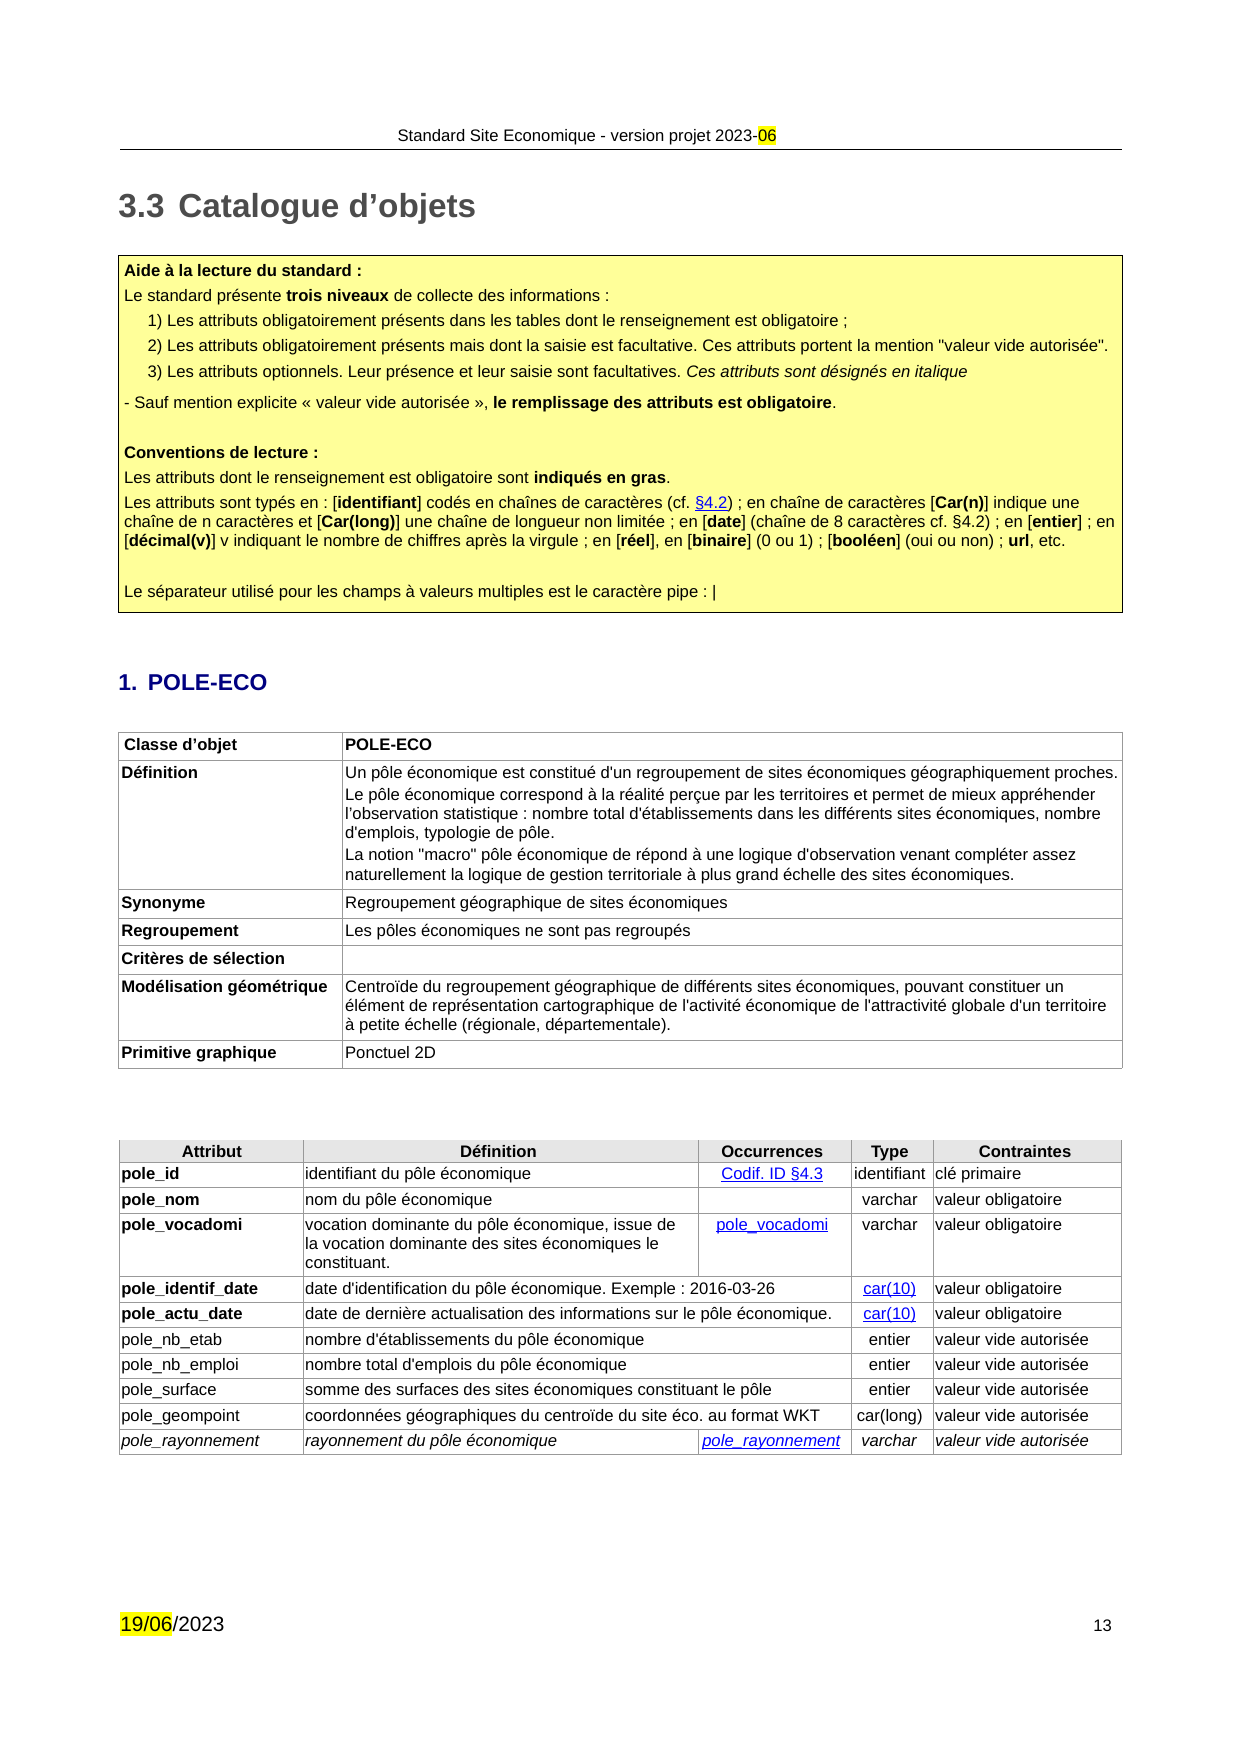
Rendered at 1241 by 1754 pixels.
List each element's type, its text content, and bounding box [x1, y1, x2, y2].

table_cell car(long) [852, 1404, 933, 1429]
table_cell Primitive graphique [119, 1041, 342, 1068]
table_cell pole_rayonnement [699, 1430, 851, 1454]
table_cell Définition [119, 761, 342, 889]
table_cell varchar [852, 1188, 933, 1212]
table_header Type [852, 1140, 933, 1162]
table_cell date de dernière actualisation des informations sur le pôle économique. [304, 1303, 851, 1327]
table_cell pole_vocadomi [699, 1214, 851, 1276]
table_cell Codif. ID §4.3 [699, 1163, 851, 1187]
table_cell Un pôle économique est constitué d'un regroupement de sites économiques géographiquement proches. Le pôle économique correspond à la réalité perçue par les territoires et permet de mieux appréhender l’observation statistique : nombre total d'établissements dans les différents sites économiques, nombre d'emplois, typologie de pôle. La notion "macro" pôle économique de répond à une logique d'observation venant compléter assez naturellement la logique de gestion territoriale à plus grand échelle des sites économiques. [343, 761, 1122, 889]
table_cell Synonyme [119, 890, 342, 917]
table_cell valeur vide autorisée [934, 1404, 1121, 1429]
table_cell Critères de sélection [119, 946, 342, 973]
table_cell valeur vide autorisée [934, 1354, 1121, 1378]
table_cell pole_nb_etab [120, 1328, 303, 1352]
table_header Contraintes [934, 1140, 1121, 1162]
table_cell valeur obligatoire [934, 1303, 1121, 1327]
table_cell clé primaire [934, 1163, 1121, 1187]
table_cell Modélisation géométrique [119, 975, 342, 1040]
table_header Occurrences [699, 1140, 851, 1162]
table_cell identifiant du pôle économique [304, 1163, 698, 1187]
table_cell coordonnées géographiques du centroïde du site éco. au format WKT [304, 1404, 851, 1429]
table_cell valeur vide autorisée [934, 1379, 1121, 1403]
table_cell somme des surfaces des sites économiques constituant le pôle [304, 1379, 851, 1403]
table_cell nombre total d'emplois du pôle économique [304, 1354, 851, 1378]
table_cell pole_actu_date [120, 1303, 303, 1327]
table_header Attribut [120, 1140, 303, 1162]
table_cell pole_nom [120, 1188, 303, 1212]
table_cell Les pôles économiques ne sont pas regroupés [343, 919, 1122, 945]
table_cell car(10) [852, 1277, 933, 1302]
table_cell pole_nb_emploi [120, 1354, 303, 1378]
table_cell Centroïde du regroupement géographique de différents sites économiques, pouvant constituer un élément de représentation cartographique de l'activité économique de l'attractivité globale d'un territoire à petite échelle (régionale, départementale). [343, 975, 1122, 1040]
table_cell entier [852, 1354, 933, 1378]
table_cell pole_vocadomi [120, 1214, 303, 1276]
table_cell nombre d'établissements du pôle économique [304, 1328, 851, 1352]
table_cell valeur vide autorisée [934, 1328, 1121, 1352]
table_cell car(10) [852, 1303, 933, 1327]
table_header POLE-ECO [343, 733, 1122, 760]
table_header Classe d’objet [119, 733, 342, 760]
table_cell Regroupement [119, 919, 342, 945]
subtitle Catalogue d’objets [118, 186, 1122, 224]
table_cell valeur obligatoire [934, 1277, 1121, 1302]
table_cell pole_surface [120, 1379, 303, 1403]
table_cell pole_rayonnement [120, 1430, 303, 1454]
table_cell entier [852, 1379, 933, 1403]
table_cell valeur obligatoire [934, 1188, 1121, 1212]
table_header Aide à la lecture du standard : Le standard présente trois niveaux de collecte des informations : 1) Les attributs obligatoirement présents dans les tables dont le renseignement est obligatoire ; 2) Les attributs obligatoirement présents mais dont la saisie est facultative. Ces attributs portent la mention "valeur vide autorisée". 3) Les attributs optionnels. Leur présence et leur saisie sont facultatives. Ces attributs sont désignés en italique - Sauf mention explicite « valeur vide autorisée », le remplissage des attributs est obligatoire. Conventions de lecture : Les attributs dont le renseignement est obligatoire sont indiqués en gras. Les attributs sont typés en : [identifiant] codés en chaînes de caractères (cf. §4.2) ; en chaîne de caractères [Car(n)] indique une chaîne de n caractères et [Car(long)] une chaîne de longueur non limitée ; en [date] (chaîne de 8 caractères cf. §4.2) ; en [entier] ; en [décimal(v)] v indiquant le nombre de chiffres après la virgule ; en [réel], en [binaire] (0 ou 1) ; [booléen] (oui ou non) ; url, etc. Le séparateur utilisé pour les champs à valeurs multiples est le caractère pipe : | [119, 256, 1122, 612]
subtitle POLE-ECO [118, 668, 1122, 695]
table_cell pole_identif_date [120, 1277, 303, 1302]
table_cell [343, 946, 1122, 973]
table_cell Ponctuel 2D [343, 1041, 1122, 1068]
table_cell identifiant [852, 1163, 933, 1187]
table_cell vocation dominante du pôle économique, issue de la vocation dominante des sites économiques le constituant. [304, 1214, 698, 1276]
table_cell [699, 1188, 851, 1212]
table_header Définition [304, 1140, 698, 1162]
table_cell date d'identification du pôle économique. Exemple : 2016-03-26 [304, 1277, 851, 1302]
table_cell nom du pôle économique [304, 1188, 698, 1212]
table_cell valeur vide autorisée [934, 1430, 1121, 1454]
table_cell Regroupement géographique de sites économiques [343, 890, 1122, 917]
table_cell entier [852, 1328, 933, 1352]
table_cell varchar [852, 1430, 933, 1454]
table_cell pole_id [120, 1163, 303, 1187]
table_cell pole_geompoint [120, 1404, 303, 1429]
table_cell rayonnement du pôle économique [304, 1430, 698, 1454]
table_cell varchar [852, 1214, 933, 1276]
table_cell valeur obligatoire [934, 1214, 1121, 1276]
